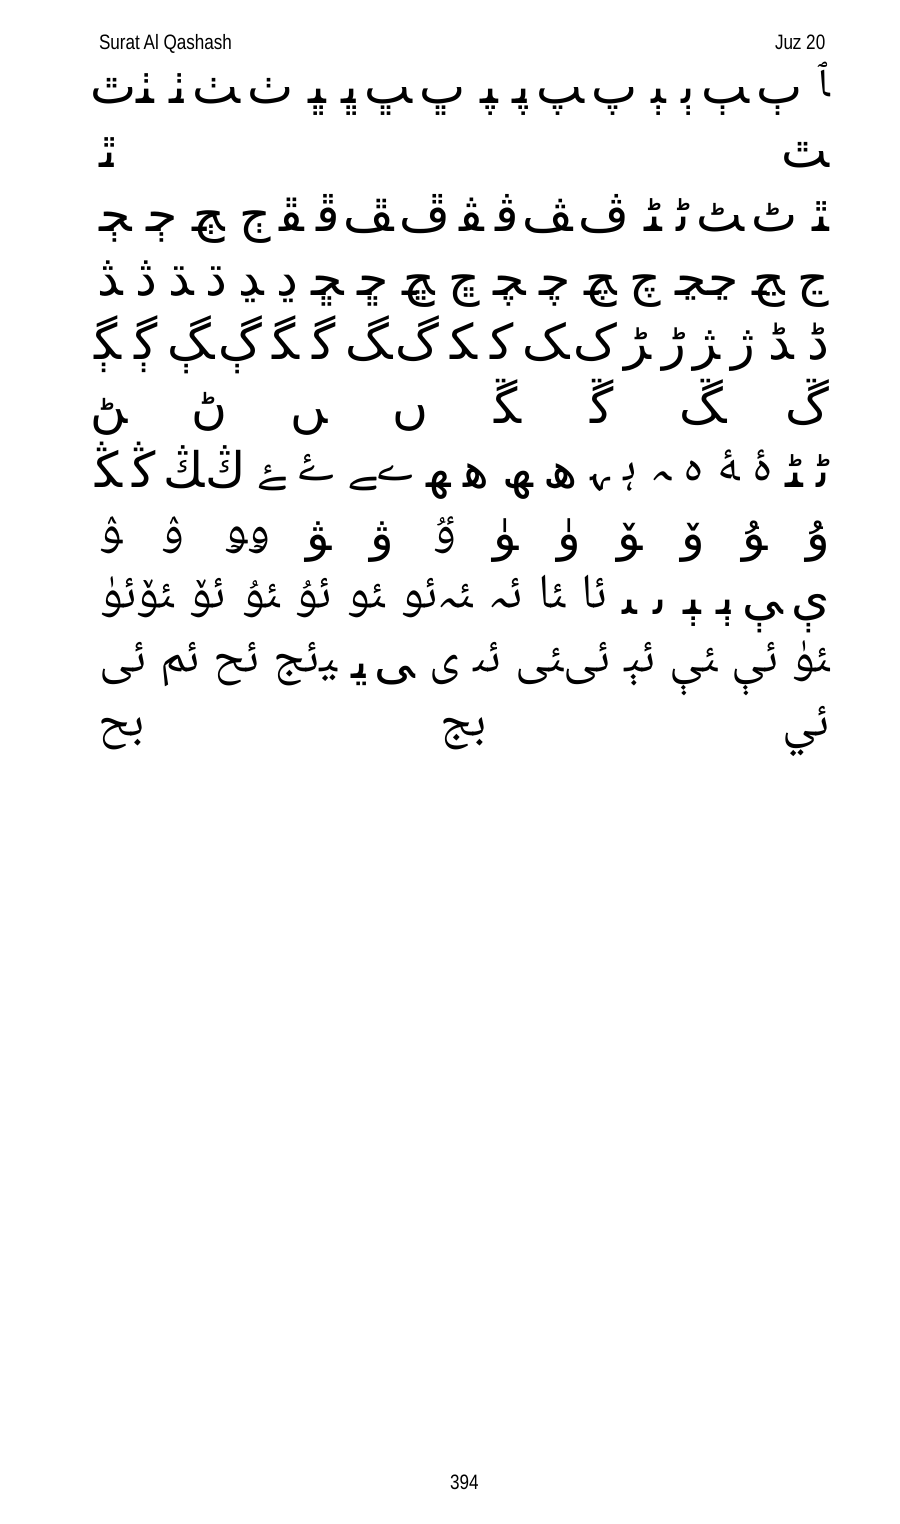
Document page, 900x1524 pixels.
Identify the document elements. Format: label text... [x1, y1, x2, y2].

text ﭑ ﭒ ﭓ ﭔ ﭕ ﭖ ﭗ ﭘ ﭙ ﭚ ﭛ ﭜ ﭝ ﭞ ﭟ ﭠ ﭡﭢ ﭣ ﭤ [99, 60, 829, 188]
text ﮢ ﮣ ﮤ ﮥ ﮦ ﮧ ﮨ ﮩ ﮪ ﮫ ﮬ ﮭ ﮮﮯ ﮰ ﮱ ﯓ ﯔ ﯕ ﯖ ﯗ ﯘ ﯙ ﯚ ﯛ ﯜ ﯝ ﯞ ﯟ ﯠﯡ ﯢ ﯣ [99, 443, 829, 571]
text ﯤ ﯥ ﯦ ﯧ ﯨ ﯩ ﯪ ﯫ ﯬ ﯭﯮ ﯯ ﯰ ﯱ ﯲ ﯳﯴ ﯵ ﯶ ﯷ ﯸ ﯹﯺ ﯻ ﯼ ﯽ ﯾ ﯿﰀ ﰁ ﰂ ﰃ ﰄ ﰅ ﰆ [99, 571, 829, 762]
text ﭥ ﭦ ﭧ ﭨ ﭩ ﭪ ﭫ ﭬ ﭭ ﭮ ﭯ ﭰ ﭱ ﭲ ﭳ ﭴ ﭵ ﭶ ﭷ ﭸﭹ ﭺ ﭻ ﭼ ﭽ ﭾ ﭿ ﮀ ﮁ ﮂ ﮃ ﮄ ﮅ ﮆ ﮇ ﮈ ﮉ ﮊ ﮋ ﮌ ﮍ ﮎ ﮏ ﮐ ﮑ ﮒ ﮓ ﮔ ﮕ ﮖ ﮗ ﮘ ﮙ ﮚ ﮛ ﮜ ﮝ ﮞ ﮟ ﮠ ﮡ [99, 188, 829, 443]
